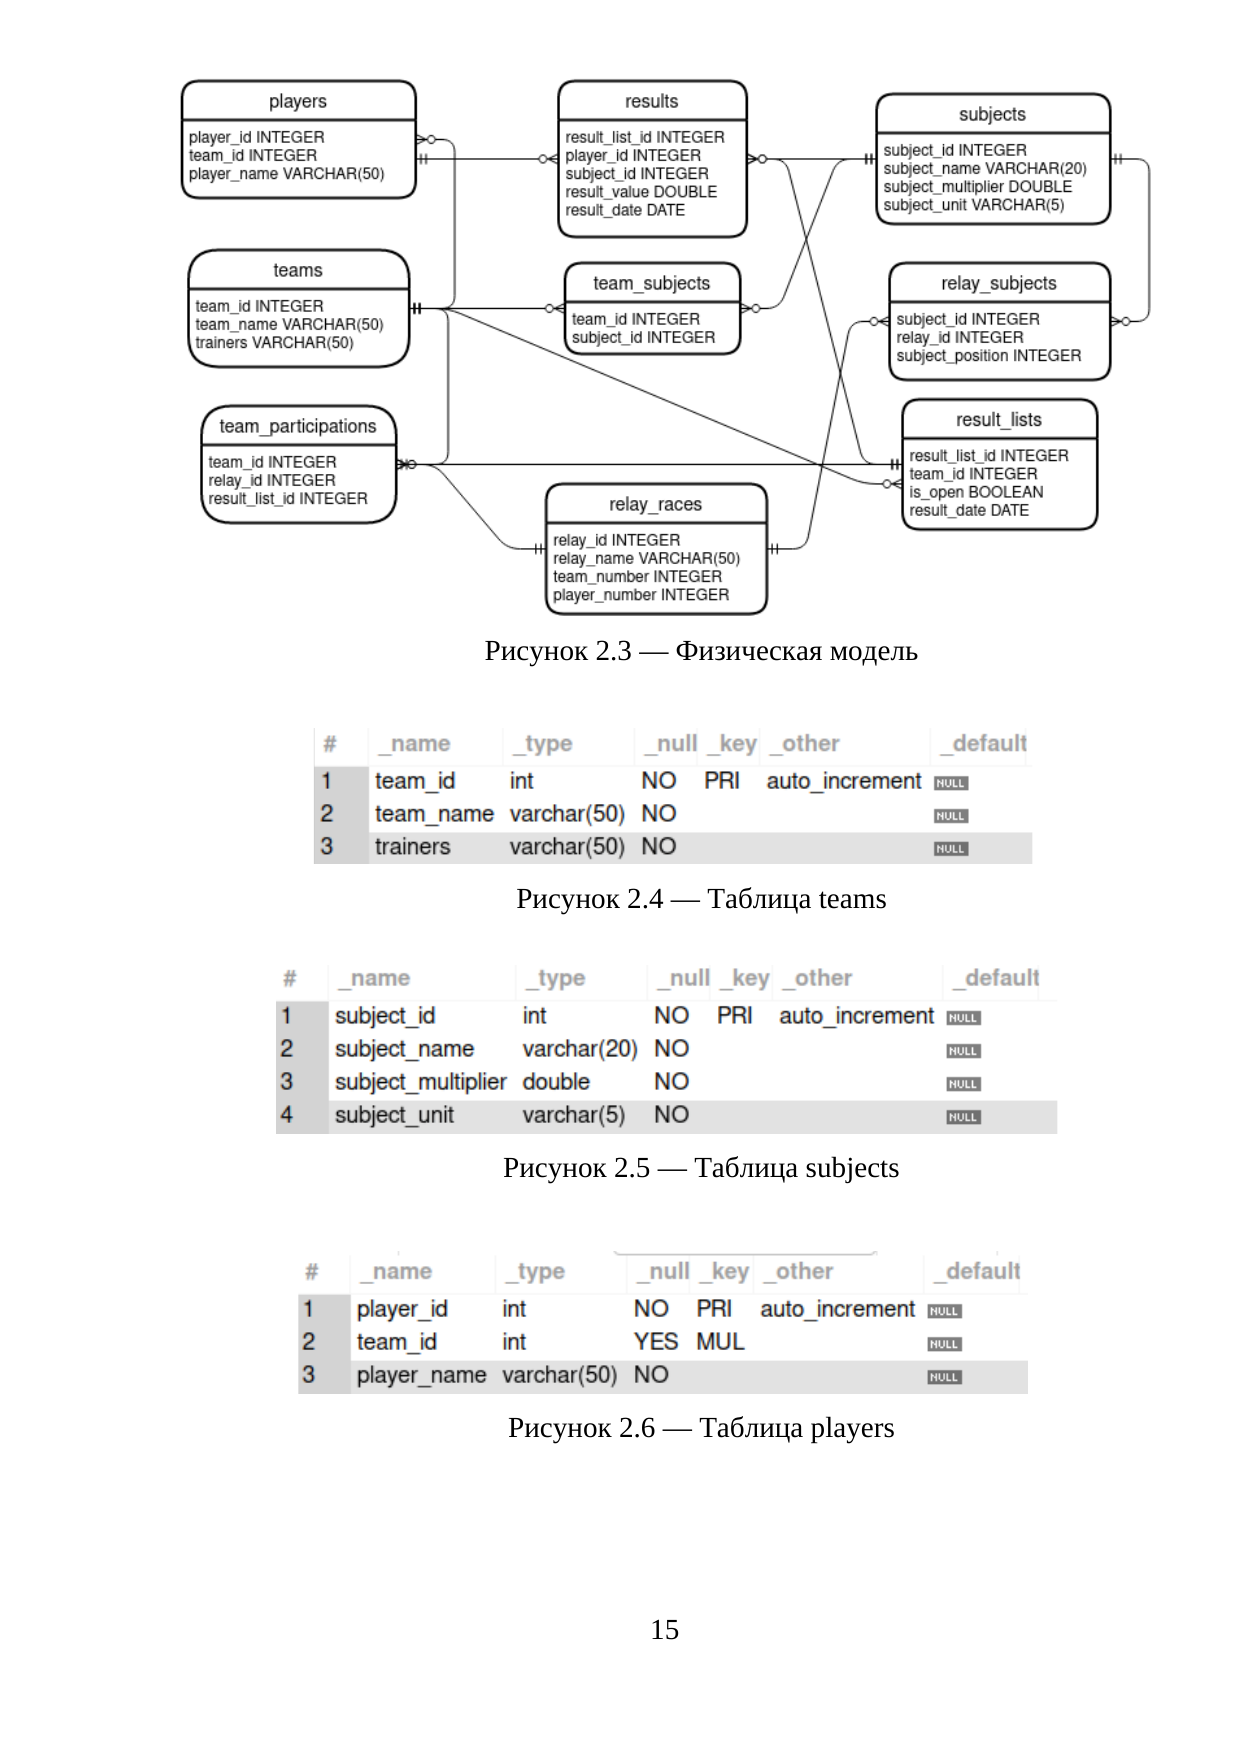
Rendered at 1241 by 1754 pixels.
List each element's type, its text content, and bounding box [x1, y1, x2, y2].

text Рисунок 2.6 — Таблица players [177, 1251, 1152, 1444]
text Рисунок 2.5 — Таблица subjects [177, 981, 1152, 1184]
text Рисунок 2.3 — Физическая модель [177, 616, 1152, 666]
picture [313, 728, 1033, 864]
picture [177, 75, 1152, 616]
picture [276, 965, 1058, 1134]
text Рисунок 2.4 — Таблица teams [177, 733, 1152, 914]
picture [298, 1251, 1028, 1394]
